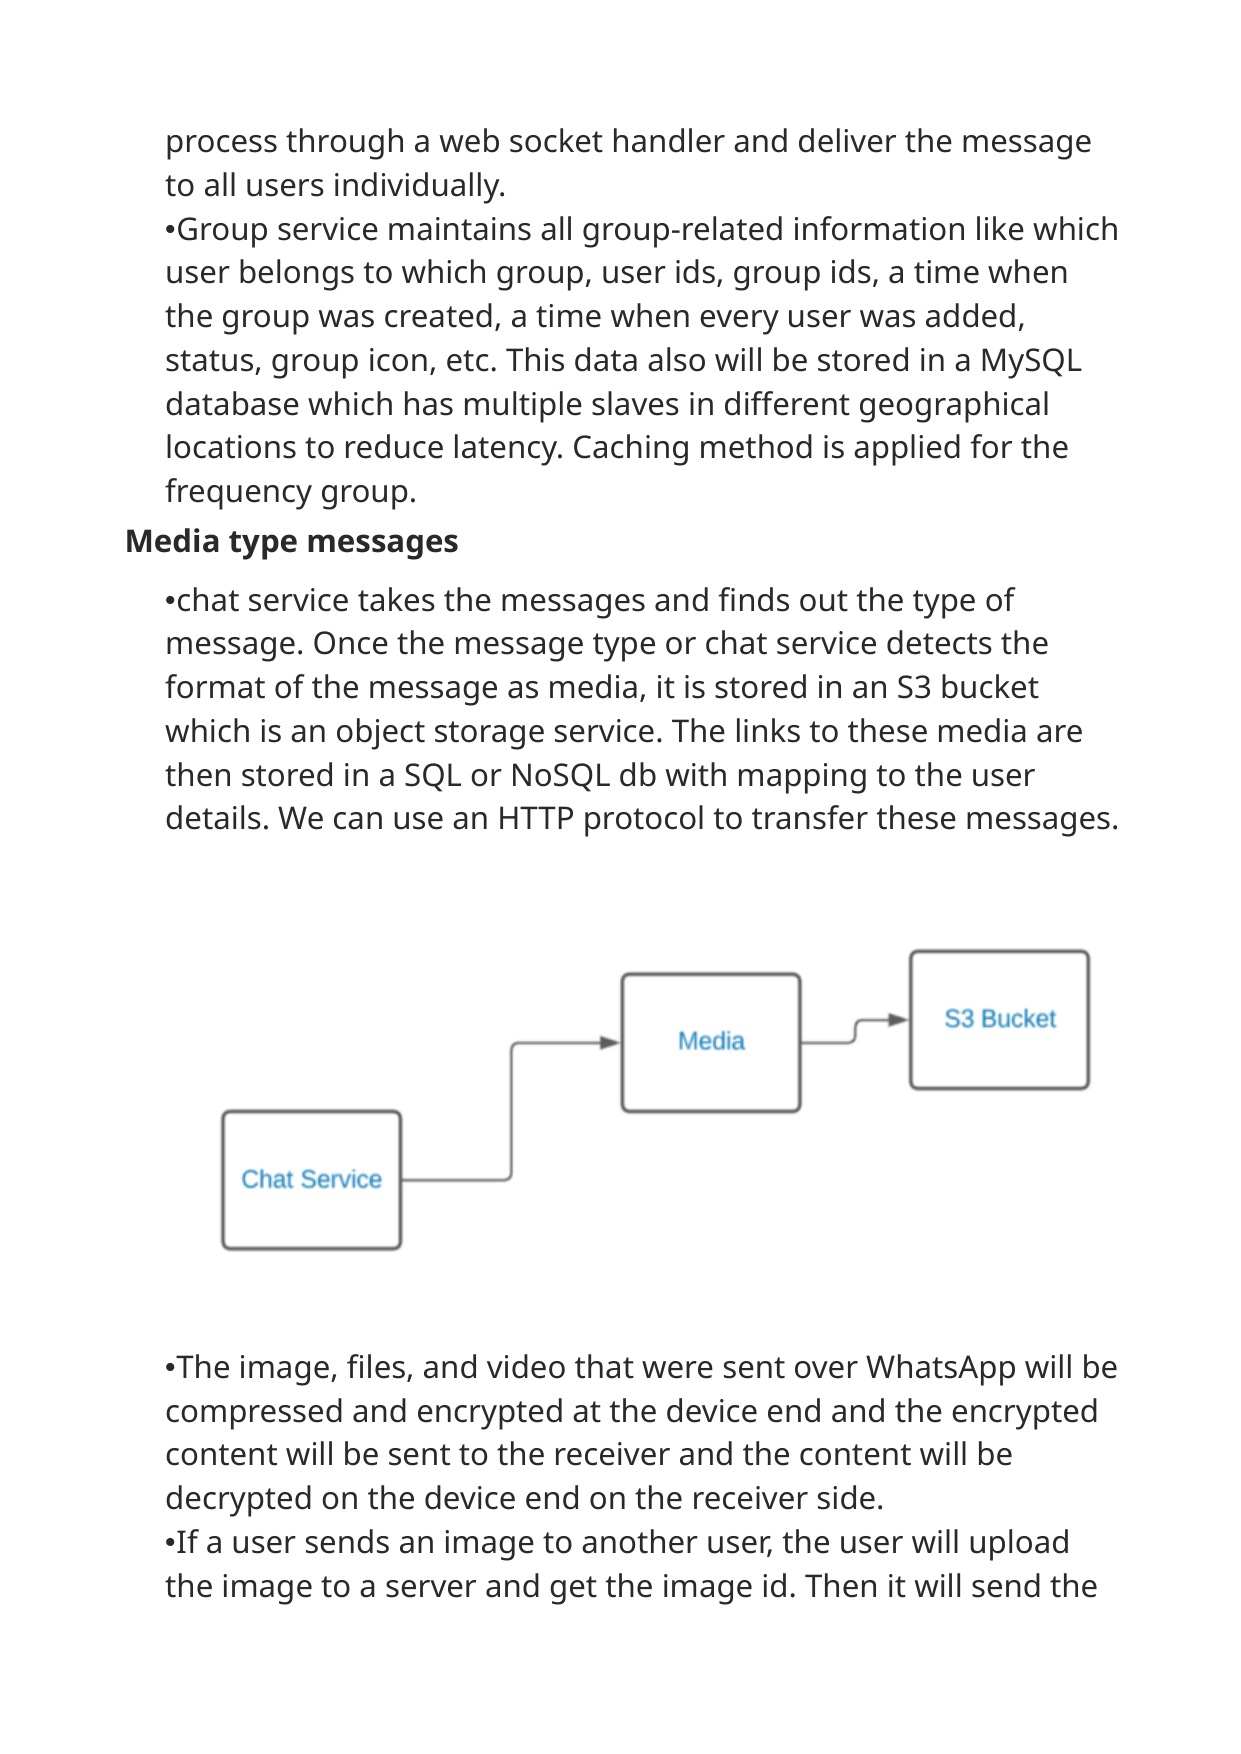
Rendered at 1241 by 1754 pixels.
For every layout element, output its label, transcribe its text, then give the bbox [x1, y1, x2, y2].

picture [118, 838, 1181, 1325]
list The image, files, and video that were sent over WhatsApp will be compressed and encrypted at the device end and the encrypted content will be sent to the receiver and the content will be decrypted on the device end on the receiver side. [165, 1344, 1122, 1519]
list chat service takes the messages and finds out the type of message. Once the message type or chat service detects the format of the message as media, it is stored in an S3 bucket which is an object storage service. The links to these media are then stored in a SQL or NoSQL db with mapping to the user details. We can use an HTTP protocol to transfer these messages. [165, 576, 1122, 838]
list Group service maintains all group-related information like which user belongs to which group, user ids, group ids, a time when the group was created, a time when every user was added, status, group icon, etc. This data also will be stored in a MySQL database which has multiple slaves in different geographical locations to reduce latency. Caching method is applied for the frequency group. [165, 206, 1122, 512]
text Media type messages [118, 512, 1122, 562]
list process through a web socket handler and deliver the message to all users individually. [165, 118, 1122, 206]
list If a user sends an image to another user, the user will upload the image to a server and get the image id. Then it will send the [165, 1519, 1122, 1606]
